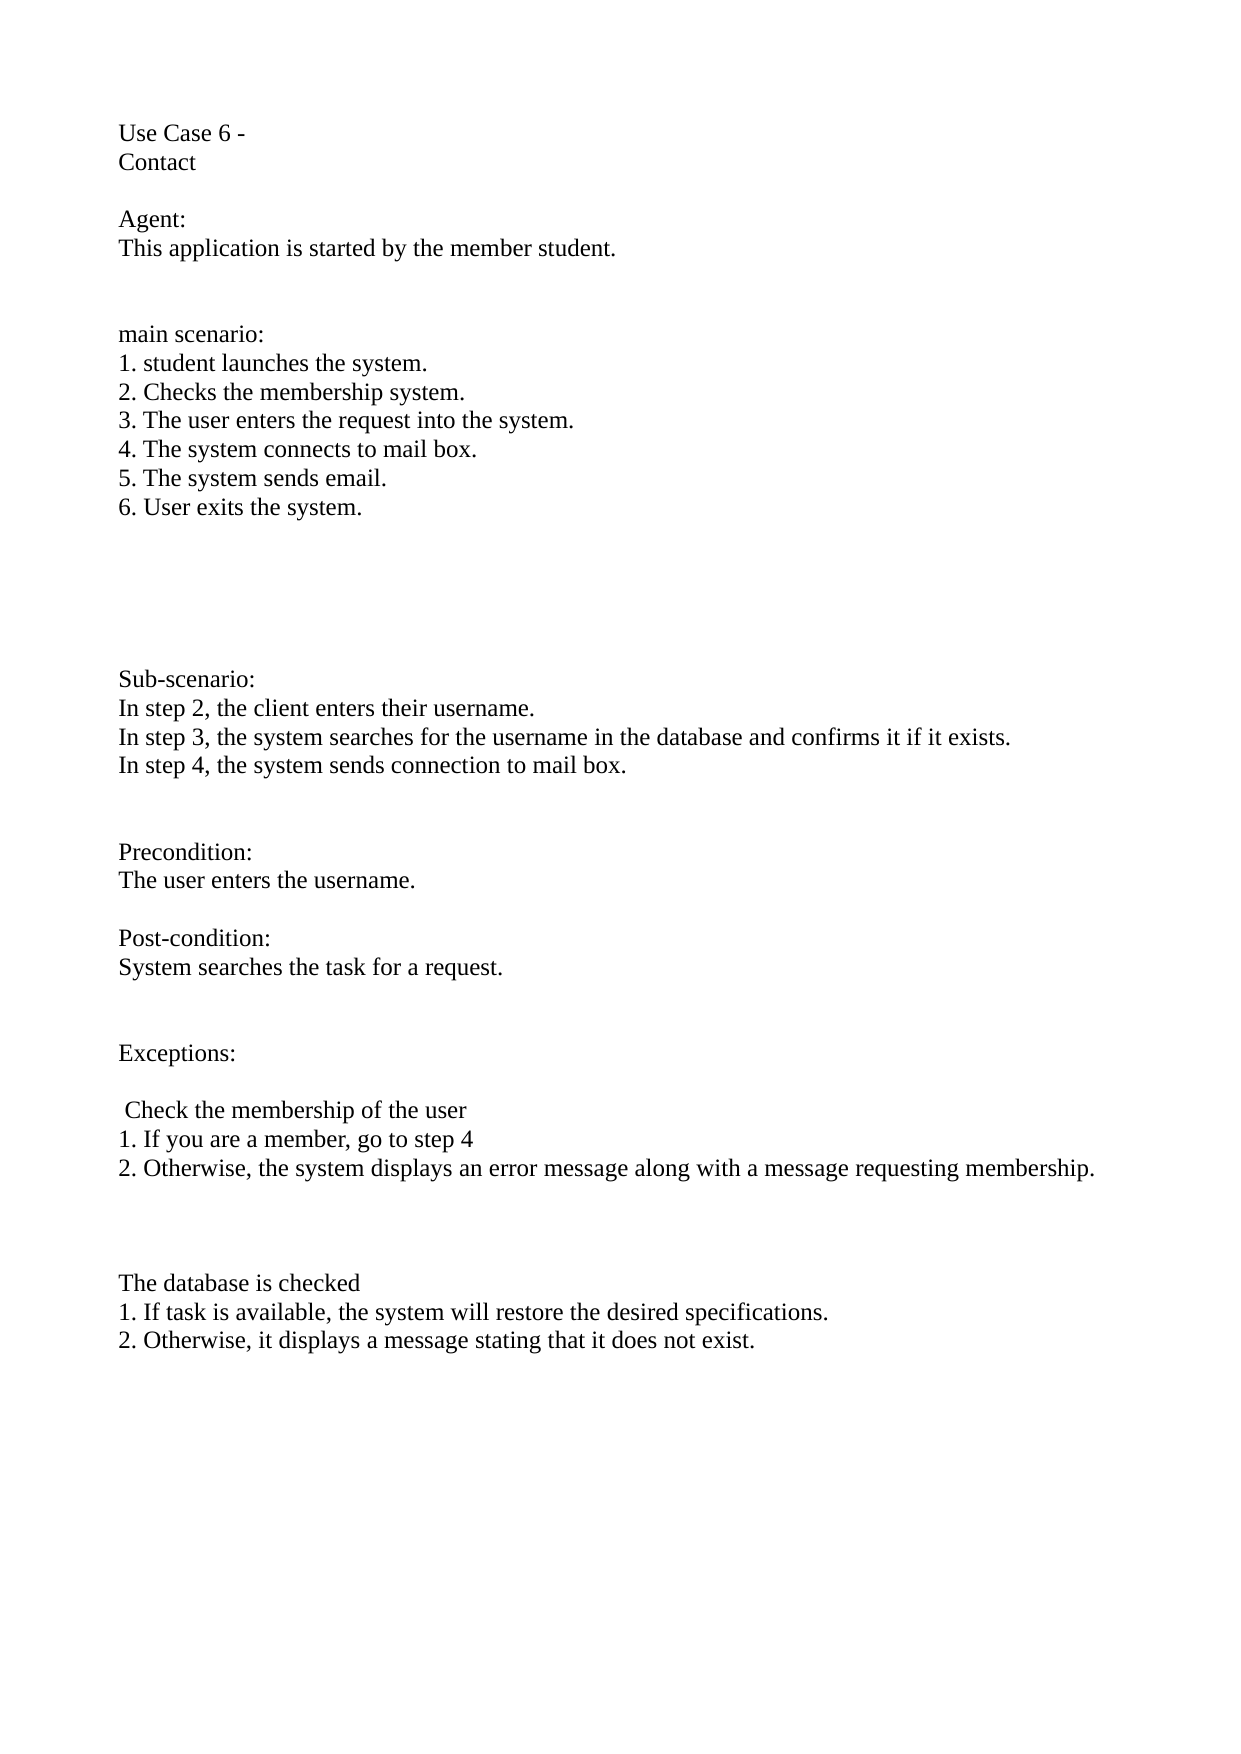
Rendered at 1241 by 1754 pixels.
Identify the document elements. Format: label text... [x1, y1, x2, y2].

text 2. Otherwise, it displays a message stating that it does not exist. [118, 1326, 1122, 1354]
text Contact [118, 147, 1122, 176]
text 1. If you are a member, go to step 4 [118, 1124, 1122, 1153]
text 2. Checks the membership system. [118, 377, 1122, 406]
text Check the membership of the user [118, 1096, 1122, 1124]
text 1. student launches the system. [118, 348, 1122, 377]
text System searches the task for a request. [118, 952, 1122, 981]
text This application is started by the member student. [118, 233, 1122, 262]
text 4. The system connects to mail box. [118, 434, 1122, 463]
text 6. User exits the system. [118, 492, 1122, 521]
text Exceptions: [118, 1038, 1122, 1067]
text In step 3, the system searches for the username in the database and confirms it if it exists. [118, 722, 1122, 751]
text main scenario: [118, 319, 1122, 348]
text 1. If task is available, the system will restore the desired specifications. [118, 1297, 1122, 1326]
text In step 2, the client enters their username. [118, 693, 1122, 722]
text 2. Otherwise, the system displays an error message along with a message requesting membership. [118, 1153, 1122, 1182]
text Post-condition: [118, 923, 1122, 952]
text In step 4, the system sends connection to mail box. [118, 751, 1122, 779]
text 5. The system sends email. [118, 463, 1122, 492]
text Sub-scenario: [118, 664, 1122, 693]
text The user enters the username. [118, 866, 1122, 894]
text Precondition: [118, 837, 1122, 866]
text Agent: [118, 204, 1122, 233]
text 3. The user enters the request into the system. [118, 406, 1122, 434]
text The database is checked [118, 1268, 1122, 1297]
text Use Case 6 - [118, 118, 1122, 147]
